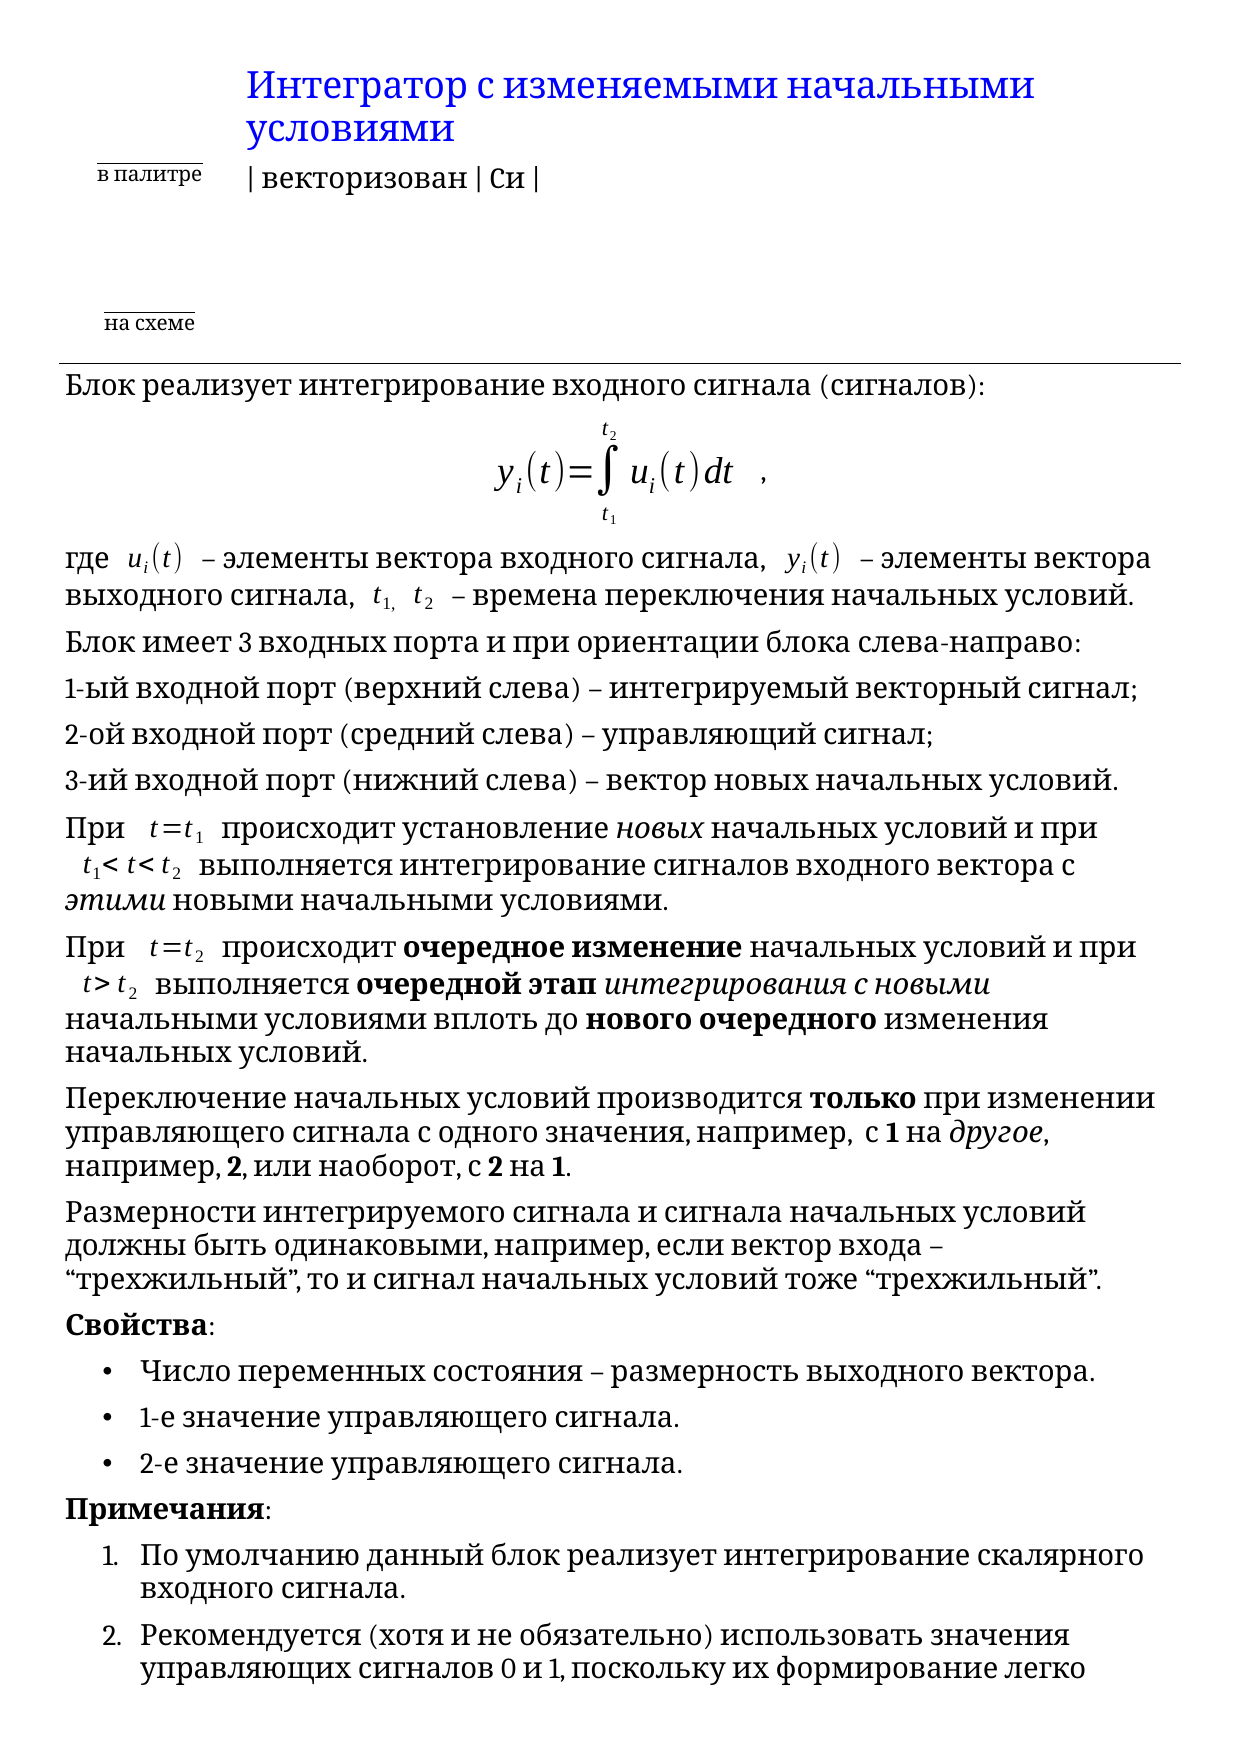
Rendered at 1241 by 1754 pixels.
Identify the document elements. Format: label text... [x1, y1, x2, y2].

table_cell [240, 305, 1181, 363]
table_header [59, 59, 240, 157]
table_cell на схеме [59, 305, 240, 363]
table_cell | векторизован | Cи | [240, 157, 1181, 214]
table_header Интегратор с изменяемыми начальными условиями [240, 59, 1181, 157]
table_cell в палитре [59, 157, 240, 214]
table_cell [240, 214, 1181, 305]
table_cell Блок реализует интегрирование входного сигнала (сигналов): , где– элементы вектора входного сигнала,– элементы вектора выходного сигнала,– времена переключения начальных условий. Блок имеет 3 входных порта и при ориентации блока слева-направо: 1-ый входной порт (верхний слева) – интегрируемый векторный сигнал; 2-ой входной порт (средний слева) – управляющий сигнал; 3-ий входной порт (нижний слева) – вектор новых начальных условий. При происходит установление новых начальных условий и при выполняется интегрирование сигналов входного вектора с этими новыми начальными условиями. При происходит очередное изменение начальных условий и при выполняется очередной этап интегрирования с новыми начальными условиями вплоть до нового очередного изменения начальных условий. Переключение начальных условий производится только при изменении управляющего сигнала с одного значения, например, с 1 на другое, например, 2, или наоборот, с 2 на 1. Размерности интегрируемого сигнала и сигнала начальных условий должны быть одинаковыми, например, если вектор входа – “трехжильный”, то и сигнал начальных условий тоже “трехжильный”. Свойства: Число переменных состояния – размерность выходного вектора. 1-е значение управляющего сигнала. 2-е значение управляющего сигнала. Примечания: По умолчанию данный блок реализует интегрирование скалярного входного сигнала. Рекомендуется (хотя и не обязательно) использовать значения управляющих сигналов 0 и 1, поскольку их формирование легко реализуется типовыми логическими блоками. [59, 364, 1181, 1692]
table_cell [59, 214, 240, 305]
